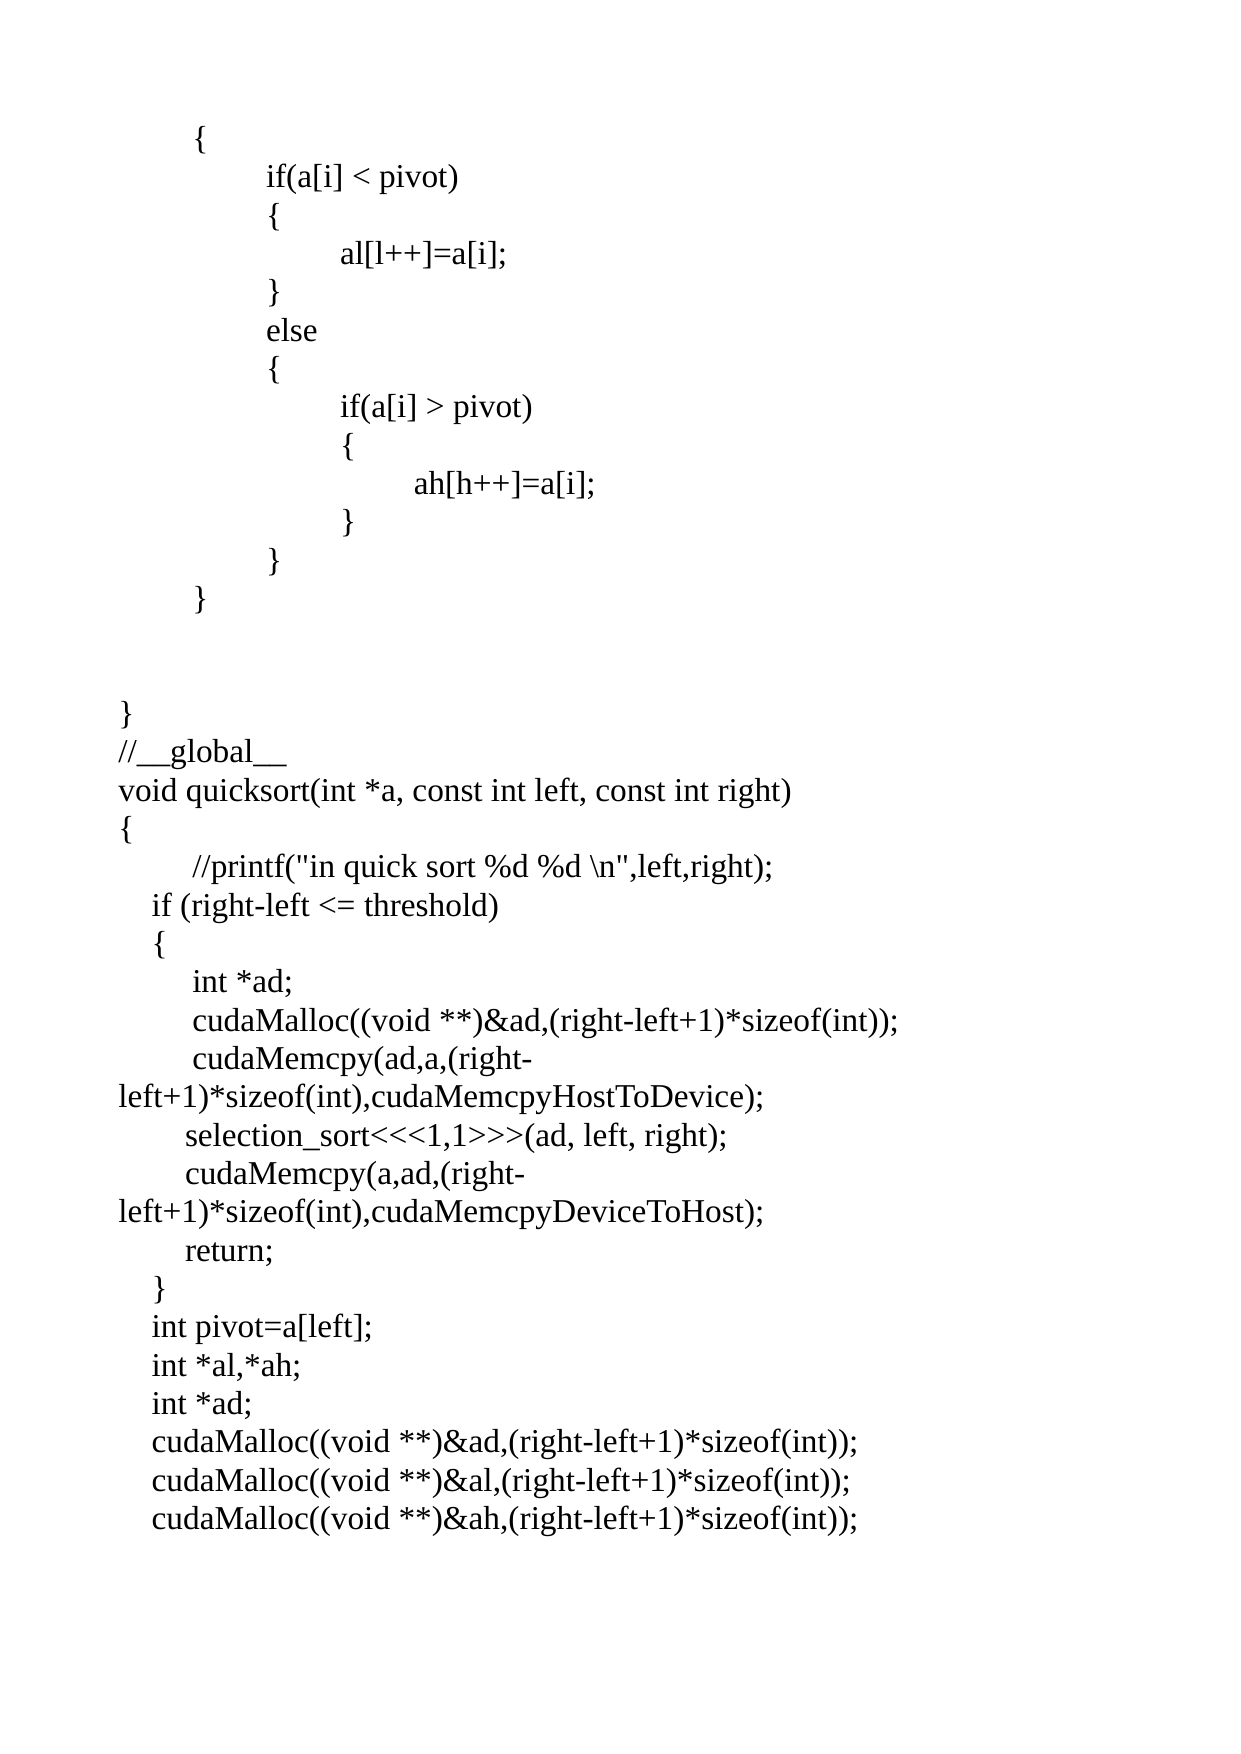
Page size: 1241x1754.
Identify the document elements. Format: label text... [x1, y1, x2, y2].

text int *al,*ah; [118, 1345, 1122, 1383]
text return; [118, 1230, 1122, 1268]
text } [118, 540, 1122, 578]
text cudaMalloc((void **)&ad,(right-left+1)*sizeof(int)); [118, 1421, 1122, 1460]
text } [118, 578, 1122, 616]
text int *ad; [118, 961, 1122, 1000]
text } [118, 271, 1122, 310]
text int *ad; [118, 1383, 1122, 1421]
text if(a[i] > pivot) [118, 386, 1122, 425]
text //__global__ [118, 731, 1122, 770]
text int pivot=a[left]; [118, 1306, 1122, 1345]
text cudaMalloc((void **)&ah,(right-left+1)*sizeof(int)); [118, 1498, 1122, 1536]
text cudaMemcpy(ad,a,(right-left+1)*sizeof(int),cudaMemcpyHostToDevice); [118, 1038, 1122, 1115]
text if (right-left <= threshold) [118, 885, 1122, 923]
text cudaMalloc((void **)&al,(right-left+1)*sizeof(int)); [118, 1460, 1122, 1498]
text { [118, 808, 1122, 846]
text } [118, 693, 1122, 731]
text { [118, 923, 1122, 961]
text cudaMemcpy(a,ad,(right-left+1)*sizeof(int),cudaMemcpyDeviceToHost); [118, 1153, 1122, 1230]
text void quicksort(int *a, const int left, const int right) [118, 770, 1122, 808]
text al[l++]=a[i]; [118, 233, 1122, 271]
text else [118, 310, 1122, 348]
text cudaMalloc((void **)&ad,(right-left+1)*sizeof(int)); [118, 1000, 1122, 1038]
text //printf("in quick sort %d %d \n",left,right); [118, 846, 1122, 885]
text } [118, 1268, 1122, 1306]
text { [118, 425, 1122, 463]
text } [118, 501, 1122, 540]
text if(a[i] < pivot) [118, 156, 1122, 195]
text { [118, 348, 1122, 386]
text { [118, 118, 1122, 156]
text selection_sort<<<1,1>>>(ad, left, right); [118, 1115, 1122, 1153]
text ah[h++]=a[i]; [118, 463, 1122, 501]
text { [118, 195, 1122, 233]
